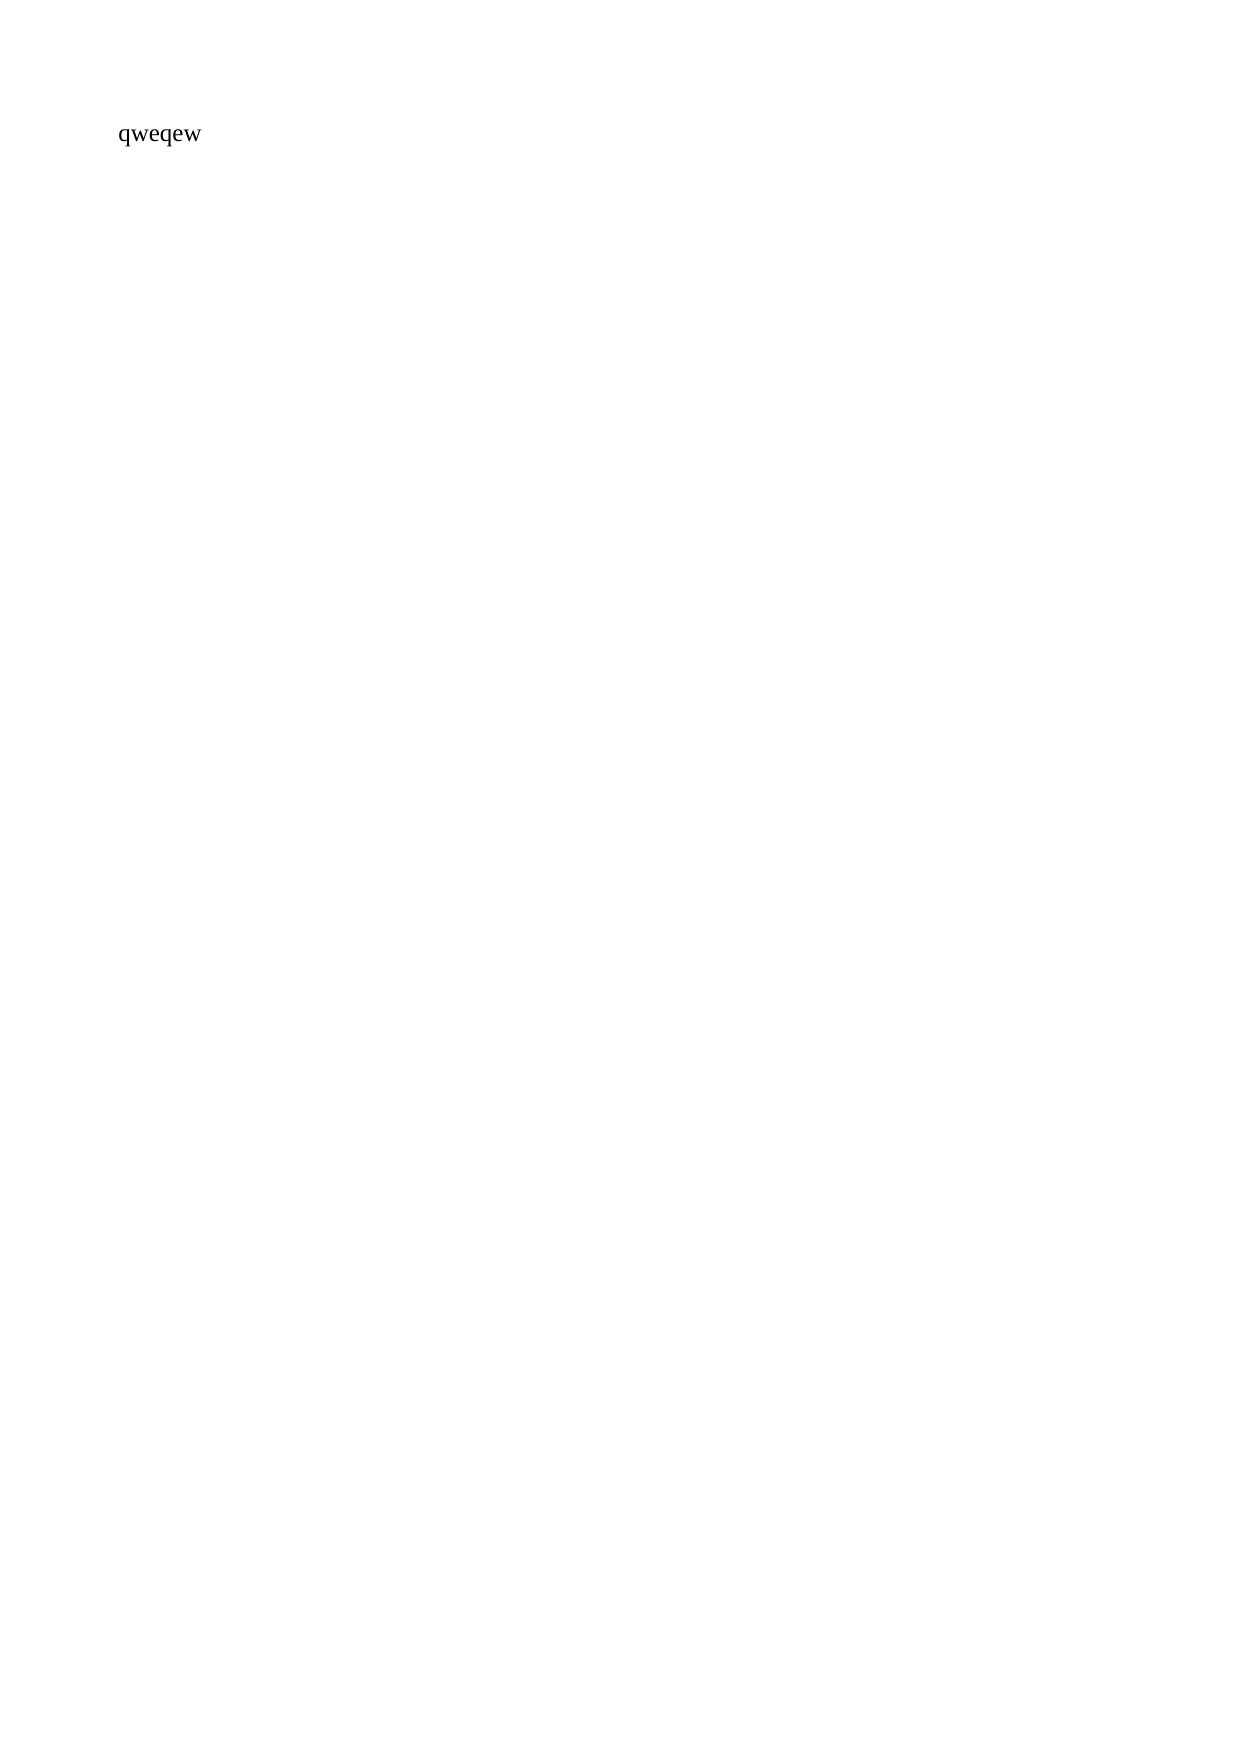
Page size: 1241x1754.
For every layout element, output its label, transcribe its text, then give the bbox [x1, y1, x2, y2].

text qweqew [118, 118, 1122, 147]
